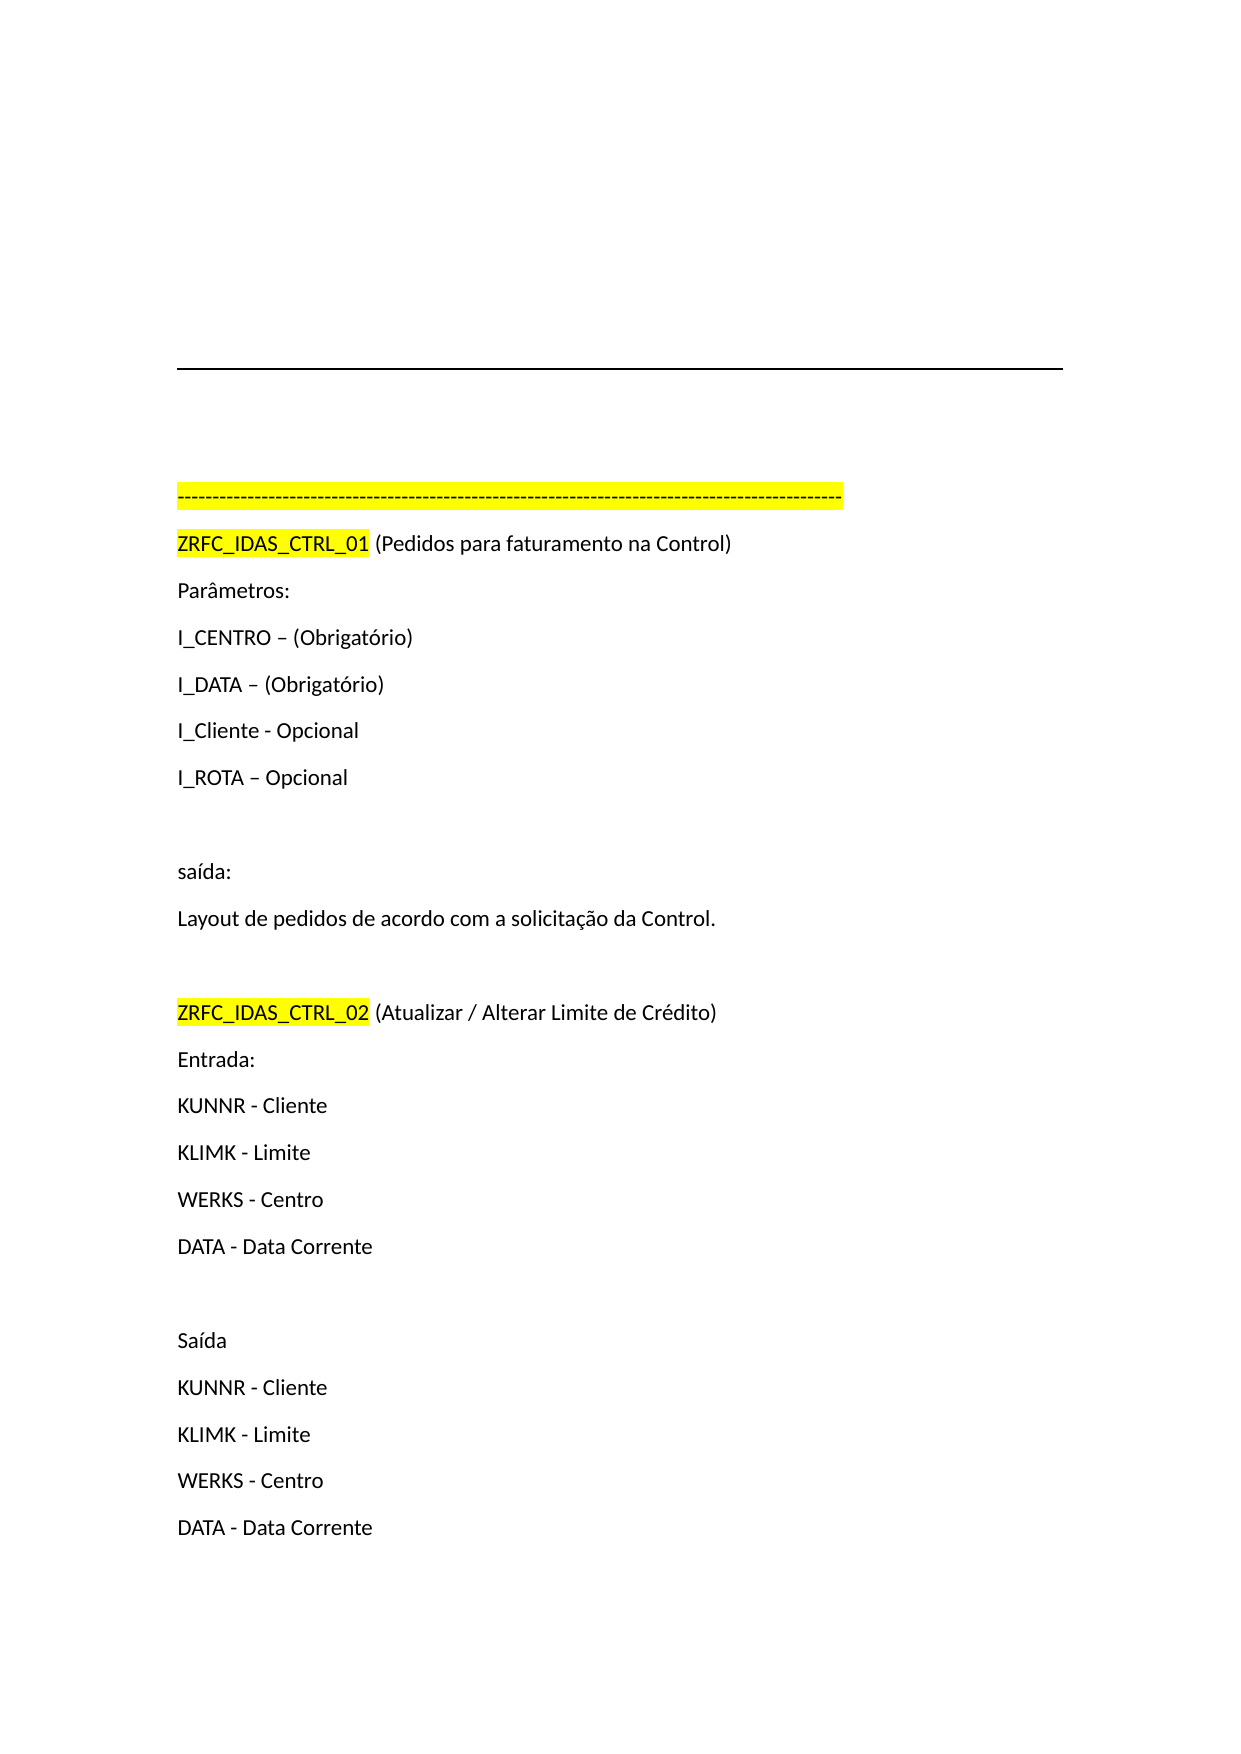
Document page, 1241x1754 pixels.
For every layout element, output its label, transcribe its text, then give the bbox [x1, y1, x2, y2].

text WERKS - Centro [177, 1467, 1063, 1495]
text DATA - Data Corrente [177, 1513, 1063, 1542]
text ----------------------------------------------------------------------------------------------- [177, 482, 1063, 510]
text Parâmetros: [177, 576, 1063, 604]
text KLIMK - Limite [177, 1138, 1063, 1167]
text KUNNR - Cliente [177, 1373, 1063, 1401]
text Layout de pedidos de acordo com a solicitação da Control. [177, 904, 1063, 932]
text I_CENTRO – (Obrigatório) [177, 623, 1063, 651]
text I_DATA – (Obrigatório) [177, 670, 1063, 698]
text ZRFC_IDAS_CTRL_02 (Atualizar / Alterar Limite de Crédito) [177, 998, 1063, 1026]
text I_ROTA – Opcional [177, 763, 1063, 792]
text I_Cliente - Opcional [177, 717, 1063, 745]
text KLIMK - Limite [177, 1420, 1063, 1448]
text KUNNR - Cliente [177, 1092, 1063, 1120]
text ZRFC_IDAS_CTRL_01 (Pedidos para faturamento na Control) [177, 529, 1063, 557]
text Saída [177, 1326, 1063, 1354]
text WERKS - Centro [177, 1185, 1063, 1213]
text Entrada: [177, 1045, 1063, 1073]
text DATA - Data Corrente [177, 1232, 1063, 1260]
text saída: [177, 857, 1063, 885]
